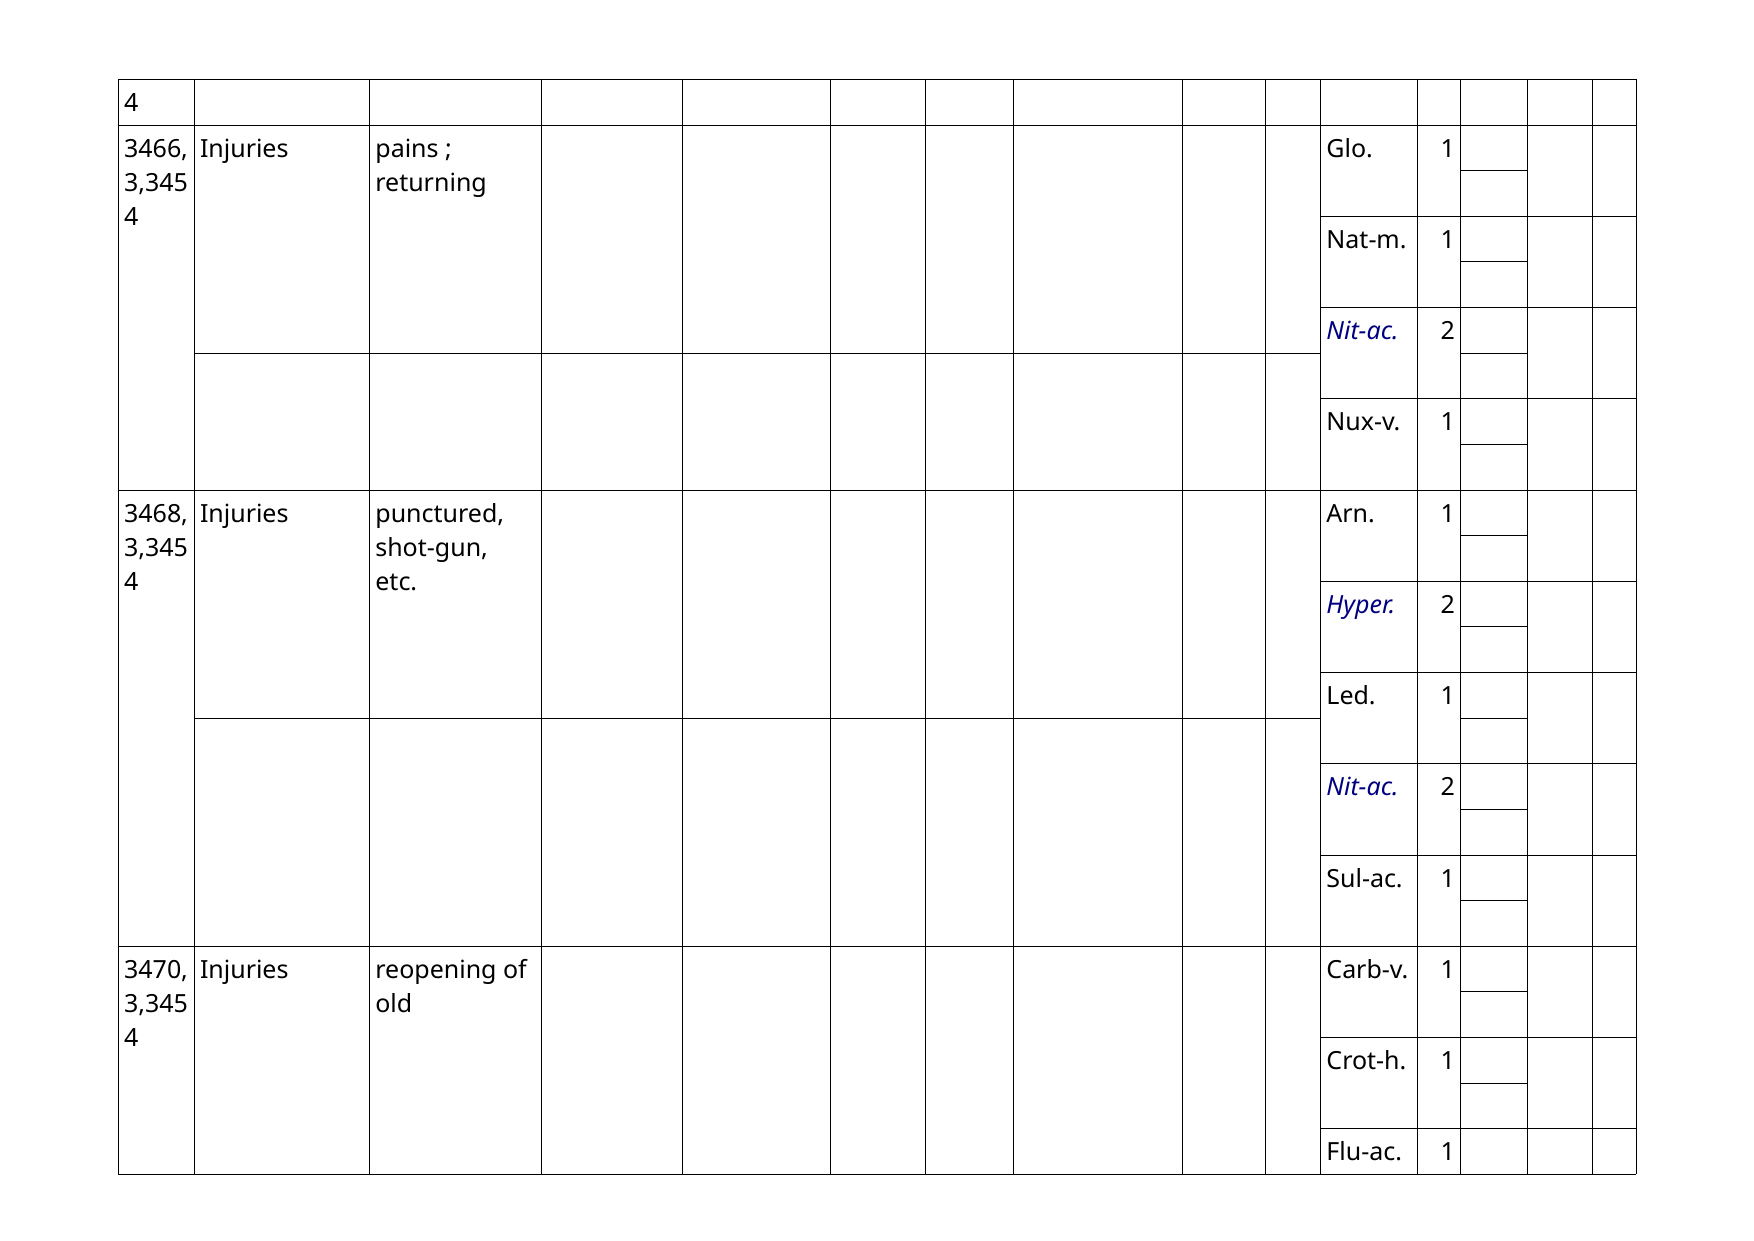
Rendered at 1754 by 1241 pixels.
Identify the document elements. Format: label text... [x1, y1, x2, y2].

table_cell Glo. [1321, 126, 1417, 216]
table_cell [1593, 856, 1636, 946]
table_cell [1266, 947, 1320, 1174]
table_cell Injuries [195, 947, 369, 1174]
table_cell [1321, 80, 1417, 124]
table_cell [1014, 491, 1182, 718]
table_cell [831, 80, 925, 124]
table_cell [1593, 491, 1636, 581]
table_cell 2 [1418, 764, 1460, 854]
table_cell 1 [1418, 856, 1460, 946]
table_cell Hyper. [1321, 582, 1417, 672]
table_cell 1 [1418, 217, 1460, 307]
table_cell [1183, 354, 1265, 489]
table_cell Sul-ac. [1321, 856, 1417, 946]
table_cell [1461, 399, 1527, 444]
table_cell [542, 80, 682, 124]
table_cell reopening of old [370, 947, 541, 1174]
table_cell [1014, 719, 1182, 946]
table_cell [1014, 947, 1182, 1174]
table_cell [1461, 126, 1527, 170]
table_cell [683, 126, 830, 353]
table_cell [1528, 1129, 1592, 1174]
table_cell [1593, 399, 1636, 489]
table_cell Nit-ac. [1321, 308, 1417, 398]
table_cell [926, 719, 1013, 946]
table_cell [195, 719, 369, 946]
table_cell [1461, 1084, 1527, 1128]
table_cell punctured, shot-gun, etc. [370, 491, 541, 718]
table_cell Nat-m. [1321, 217, 1417, 307]
table_cell [195, 80, 369, 124]
table_cell [1528, 582, 1592, 672]
table_cell [1593, 582, 1636, 672]
table_cell [542, 491, 682, 718]
table_cell [370, 719, 541, 946]
table_cell [1418, 80, 1460, 124]
table_cell [1014, 126, 1182, 353]
table_cell [370, 354, 541, 489]
table_cell [1528, 1038, 1592, 1128]
table_cell [1461, 947, 1527, 991]
table_cell 1 [1418, 947, 1460, 1037]
table_cell [195, 354, 369, 489]
table_cell [1461, 80, 1527, 124]
table_cell [1528, 80, 1592, 124]
table_cell [926, 947, 1013, 1174]
table_cell [1528, 856, 1592, 946]
table_cell 2 [1418, 582, 1460, 672]
table_cell [831, 354, 925, 489]
table_cell [1528, 308, 1592, 398]
table_cell [1461, 856, 1527, 900]
table_cell [1461, 810, 1527, 854]
table_cell 1 [1418, 1038, 1460, 1128]
table_cell 1 [1418, 126, 1460, 216]
table_cell [1528, 764, 1592, 854]
table_cell [1593, 126, 1636, 216]
table_cell [1461, 764, 1527, 809]
table_cell [370, 80, 541, 124]
table_cell [1528, 217, 1592, 307]
table_cell Arn. [1321, 491, 1417, 581]
table_cell [1593, 764, 1636, 854]
table_cell Nit-ac. [1321, 764, 1417, 854]
table_cell Flu-ac. [1321, 1129, 1417, 1174]
table_cell [683, 947, 830, 1174]
table_cell [831, 947, 925, 1174]
table_cell [1461, 582, 1527, 626]
table_cell [683, 80, 830, 124]
table_cell [1461, 901, 1527, 946]
table_cell [542, 126, 682, 353]
table_cell [1528, 947, 1592, 1037]
table_cell Crot-h. [1321, 1038, 1417, 1128]
table_cell [1266, 354, 1320, 489]
table_cell [1183, 126, 1265, 353]
table_cell [1461, 992, 1527, 1037]
table_cell [1461, 673, 1527, 718]
table_cell [1014, 80, 1182, 124]
table_cell [926, 491, 1013, 718]
table_cell [1461, 308, 1527, 353]
table_cell [1461, 1129, 1527, 1174]
table_cell pains ; returning [370, 126, 541, 353]
table_cell [926, 354, 1013, 489]
table_cell [1593, 1129, 1636, 1174]
table_cell [1266, 126, 1320, 353]
table_cell [1528, 126, 1592, 216]
table_cell [831, 126, 925, 353]
table_cell [1183, 80, 1265, 124]
table_cell Led. [1321, 673, 1417, 763]
table_cell [831, 719, 925, 946]
table_cell Carb-v. [1321, 947, 1417, 1037]
table_cell 1 [1418, 491, 1460, 581]
table_cell [1593, 308, 1636, 398]
table_cell [542, 947, 682, 1174]
table_cell 1 [1418, 399, 1460, 489]
table_cell [1461, 354, 1527, 398]
table_cell [831, 491, 925, 718]
table_cell [1183, 491, 1265, 718]
table_cell [1528, 399, 1592, 489]
table_cell 1 [1418, 673, 1460, 763]
table_cell [683, 719, 830, 946]
table_cell 3468,3,3454 [119, 491, 194, 946]
table_cell Injuries [195, 491, 369, 718]
table_cell 3470,3,3454 [119, 947, 194, 1174]
table_cell [1461, 719, 1527, 763]
table_cell [683, 354, 830, 489]
table_cell [1461, 536, 1527, 581]
table_cell Nux-v. [1321, 399, 1417, 489]
table_cell [1461, 262, 1527, 307]
table_cell [1593, 947, 1636, 1037]
table_cell [1266, 80, 1320, 124]
table_cell [1461, 491, 1527, 535]
table_cell 1 [1418, 1129, 1460, 1174]
table_cell [1183, 947, 1265, 1174]
table_cell [542, 354, 682, 489]
table_cell 4 [119, 80, 194, 124]
table_cell [1461, 627, 1527, 672]
table_cell [926, 126, 1013, 353]
table_cell [1528, 491, 1592, 581]
table_cell [1183, 719, 1265, 946]
table_cell [1461, 445, 1527, 489]
table_cell [926, 80, 1013, 124]
table_cell [1014, 354, 1182, 489]
table_cell [1593, 1038, 1636, 1128]
table_cell [542, 719, 682, 946]
table_cell [1461, 1038, 1527, 1083]
table_cell 3466,3,3454 [119, 126, 194, 489]
table_cell [1461, 217, 1527, 261]
table_cell [1266, 491, 1320, 718]
table_cell Injuries [195, 126, 369, 353]
table_cell [1593, 217, 1636, 307]
table_cell [1593, 80, 1636, 124]
table_cell [1593, 673, 1636, 763]
table_cell [1528, 673, 1592, 763]
table_cell [1266, 719, 1320, 946]
table_cell 2 [1418, 308, 1460, 398]
table_cell [683, 491, 830, 718]
table_cell [1461, 171, 1527, 216]
